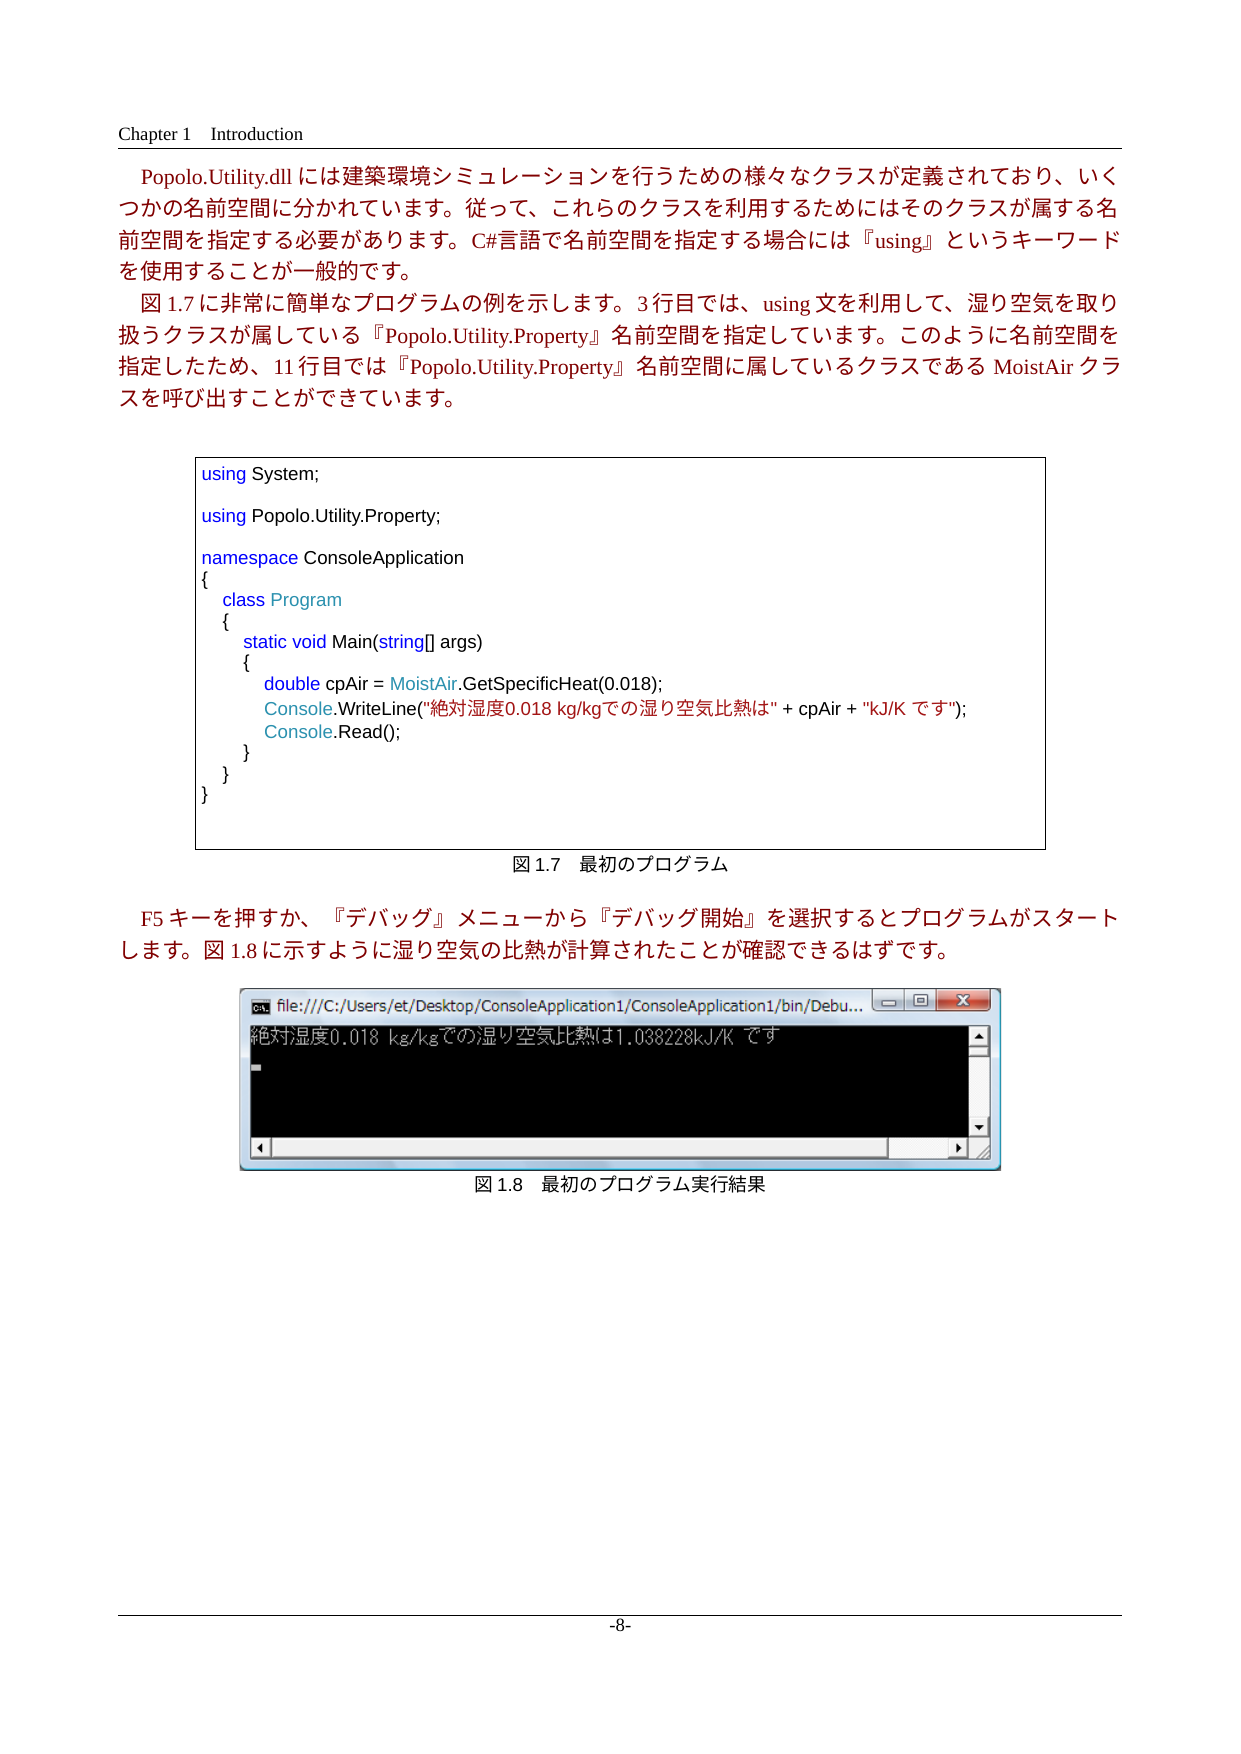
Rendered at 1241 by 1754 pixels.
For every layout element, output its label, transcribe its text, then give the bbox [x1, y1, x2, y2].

text F5キーを押すか、『デバッグ』メニューから『デバッグ開始』を選択するとプログラムがスタートします。図1.8に示すように湿り空気の比熱が計算されたことが確認できるはずです。 [118, 901, 1122, 964]
text 図1.8 最初のプログラム実行結果 [239, 1171, 1001, 1197]
text 図1.7 最初のプログラム [196, 850, 1045, 877]
text 図1.7に非常に簡単なプログラムの例を示します。3行目では、using文を利用して、湿り空気を取り扱うクラスが属している『Popolo.Utility.Property』名前空間を指定しています。このように名前空間を指定したため、11行目では『Popolo.Utility.Property』名前空間に属しているクラスであるMoistAirクラスを呼び出すことができています。 [118, 286, 1122, 413]
picture [239, 988, 1002, 1171]
text Popolo.Utility.dllには建築環境シミュレーションを行うための様々なクラスが定義されており、いくつかの名前空間に分かれています。従って、これらのクラスを利用するためにはそのクラスが属する名前空間を指定する必要があります。C#言語で名前空間を指定する場合には『using』というキーワードを使用することが一般的です。 [118, 159, 1122, 286]
text 図1.7 最初のプログラム [196, 458, 1045, 849]
